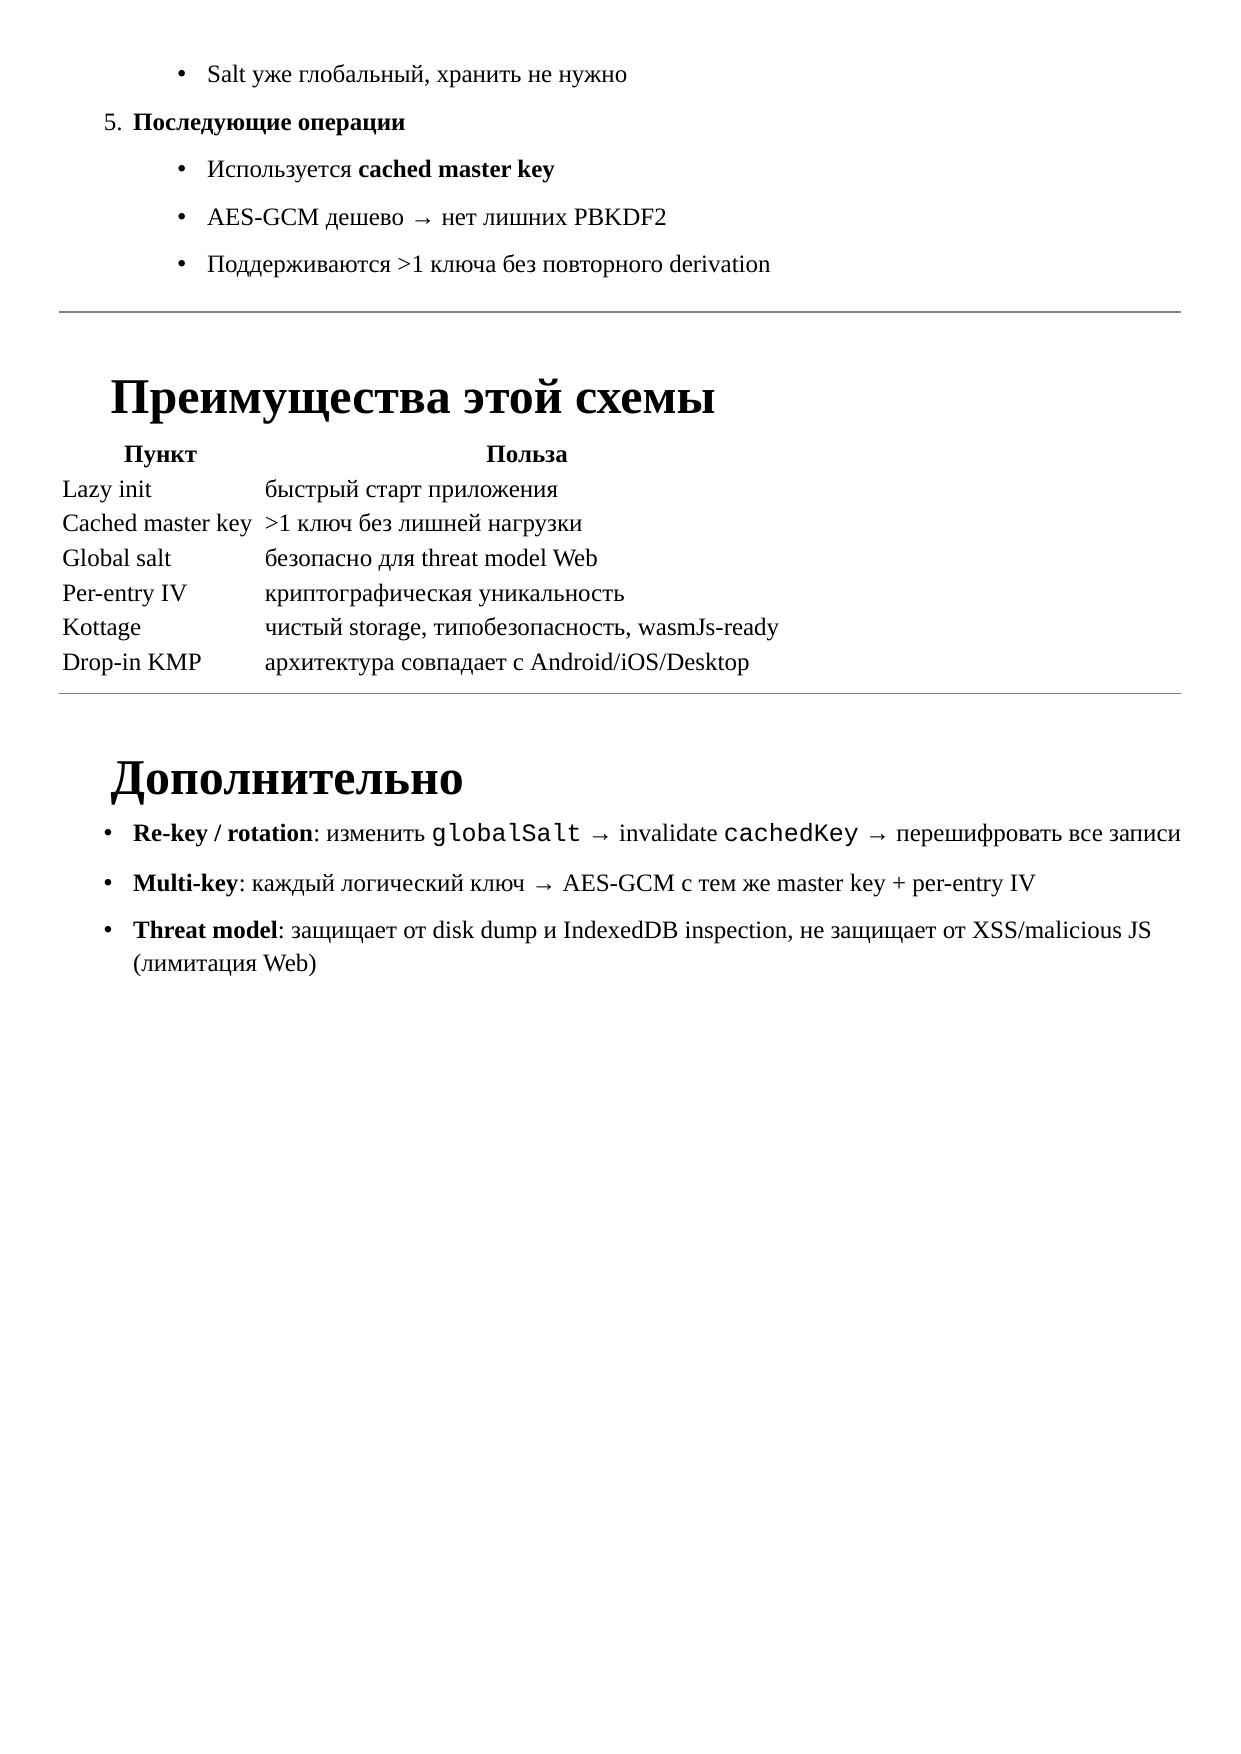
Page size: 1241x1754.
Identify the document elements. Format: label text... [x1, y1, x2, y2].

list Поддерживаются >1 ключа без повторного derivation [177, 249, 1181, 278]
table_cell Global salt [59, 540, 262, 575]
table_cell архитектура совпадает с Android/iOS/Desktop [262, 644, 792, 678]
table_cell безопасно для threat model Web [262, 540, 792, 575]
table_cell Lazy init [59, 471, 262, 506]
table_cell Cached master key [59, 506, 262, 540]
table_header Польза [262, 436, 792, 471]
list AES-GCM дешево → нет лишних PBKDF2 [177, 202, 1181, 231]
list Используется cached master key [177, 154, 1181, 183]
table_header Пункт [59, 436, 262, 471]
list Threat model: защищает от disk dump и IndexedDB inspection, не защищает от XSS/malicious JS (лимитация Web) [103, 915, 1181, 977]
table_cell криптографическая уникальность [262, 575, 792, 609]
table_cell Drop-in KMP [59, 644, 262, 678]
table_cell Per-entry IV [59, 575, 262, 609]
table_cell >1 ключ без лишней нагрузки [262, 506, 792, 540]
subtitle 🔹 Преимущества этой схемы [59, 366, 1181, 424]
list Multi-key: каждый логический ключ → AES-GCM с тем же master key + per-entry IV [103, 868, 1181, 896]
list Re-key / rotation: изменить globalSalt → invalidate cachedKey → перешифровать все записи [103, 818, 1181, 848]
table_cell Kottage [59, 609, 262, 644]
table_cell чистый storage, типобезопасность, wasmJs-ready [262, 609, 792, 644]
table_cell быстрый старт приложения [262, 471, 792, 506]
subtitle 🔹 Дополнительно [59, 748, 1181, 805]
list Salt уже глобальный, хранить не нужно [177, 59, 1181, 88]
list Последующие операции [103, 107, 1181, 135]
